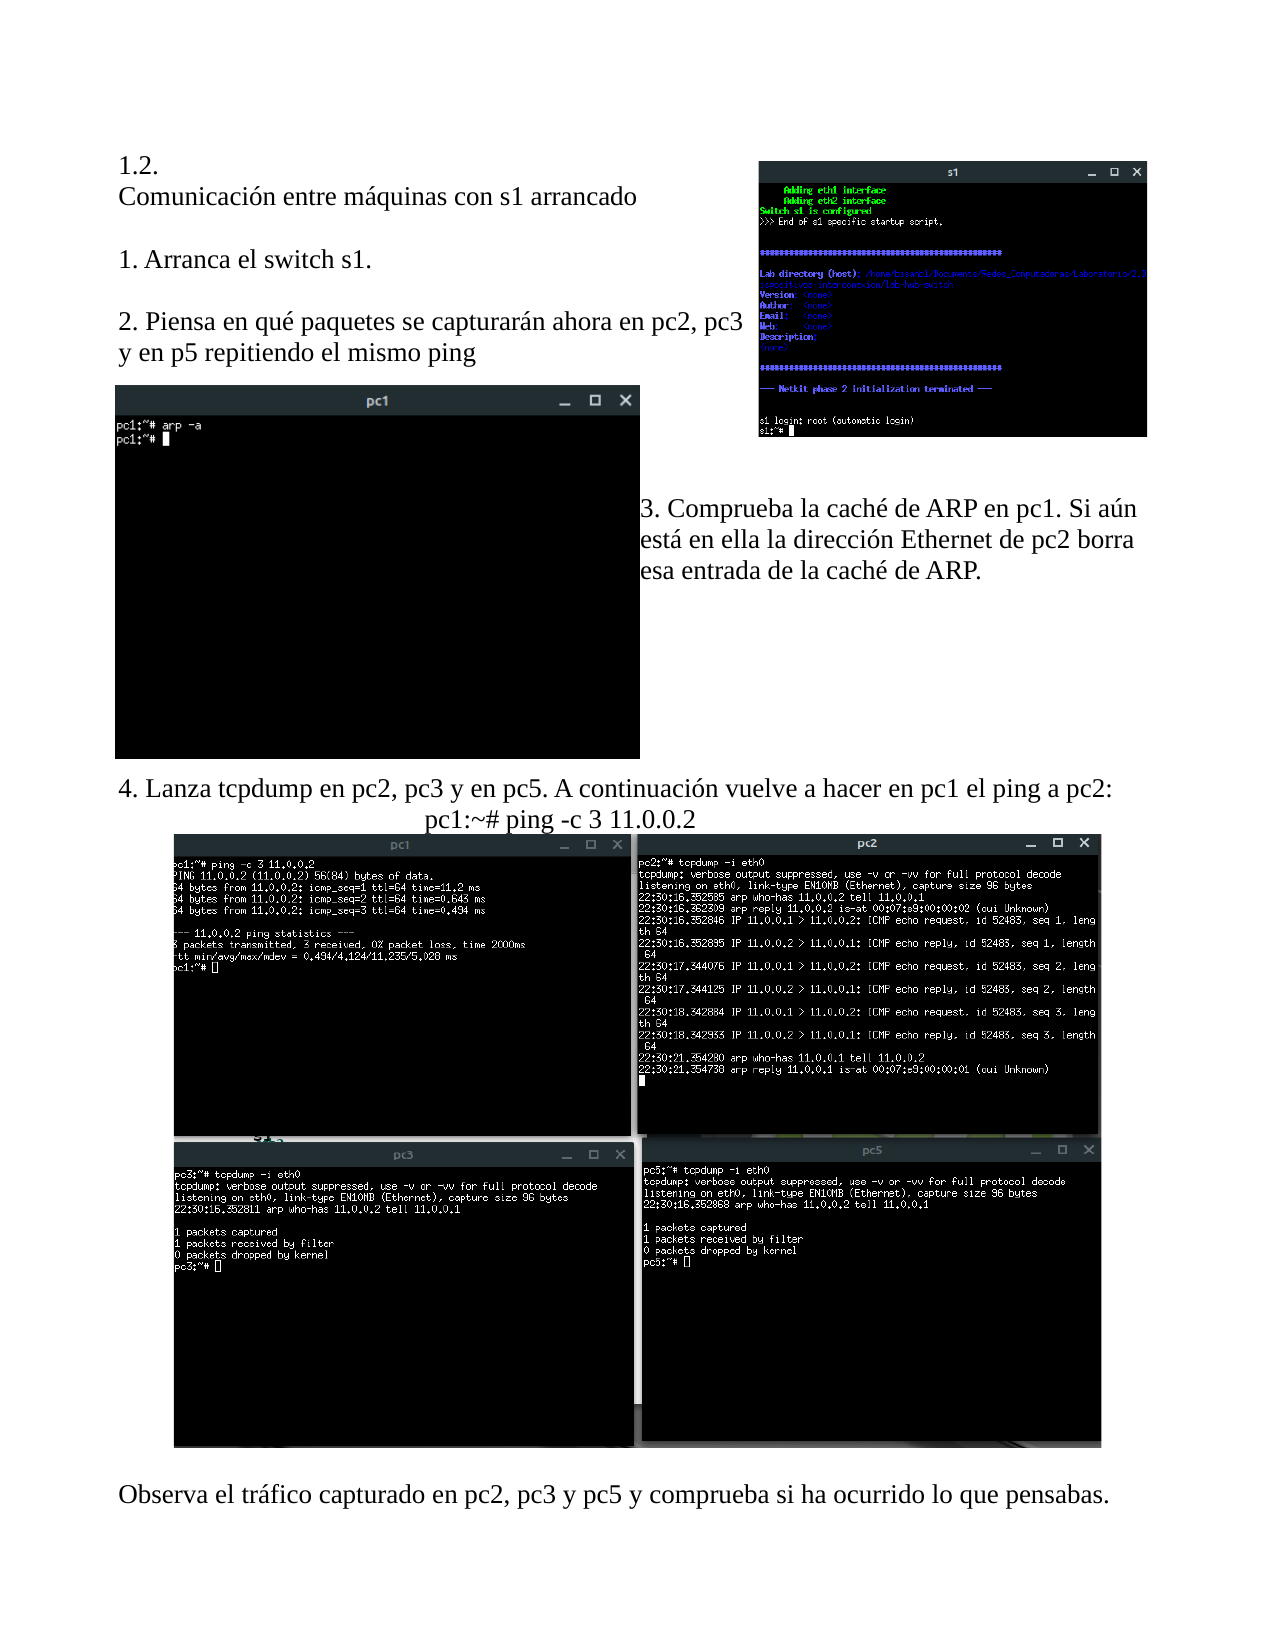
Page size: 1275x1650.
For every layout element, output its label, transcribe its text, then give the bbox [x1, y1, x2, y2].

picture [758, 161, 1148, 437]
text Observa el tráfico capturado en pc2, pc3 y pc5 y comprueba si ha ocurrido lo que pensabas. [118, 1478, 1157, 1509]
picture [173, 834, 1102, 1448]
text pc1:~# ping -c 3 11.0.0.2 [118, 803, 1157, 834]
text 2. Piensa en qué paquetes se capturarán ahora en pc2, pc3 y en p5 repitiendo el mismo ping [118, 305, 758, 367]
picture [115, 385, 640, 759]
text 1. Arranca el switch s1. [118, 243, 758, 274]
text Comunicación entre máquinas con s1 arrancado [118, 180, 758, 212]
text 3. Comprueba la caché de ARP en pc1. Si aún está en ella la dirección Ethernet de pc2 borra esa entrada de la caché de ARP. [640, 492, 1157, 585]
text 1.2. [118, 149, 1157, 180]
text 4. Lanza tcpdump en pc2, pc3 y en pc5. A continuación vuelve a hacer en pc1 el ping a pc2: [118, 772, 1157, 803]
